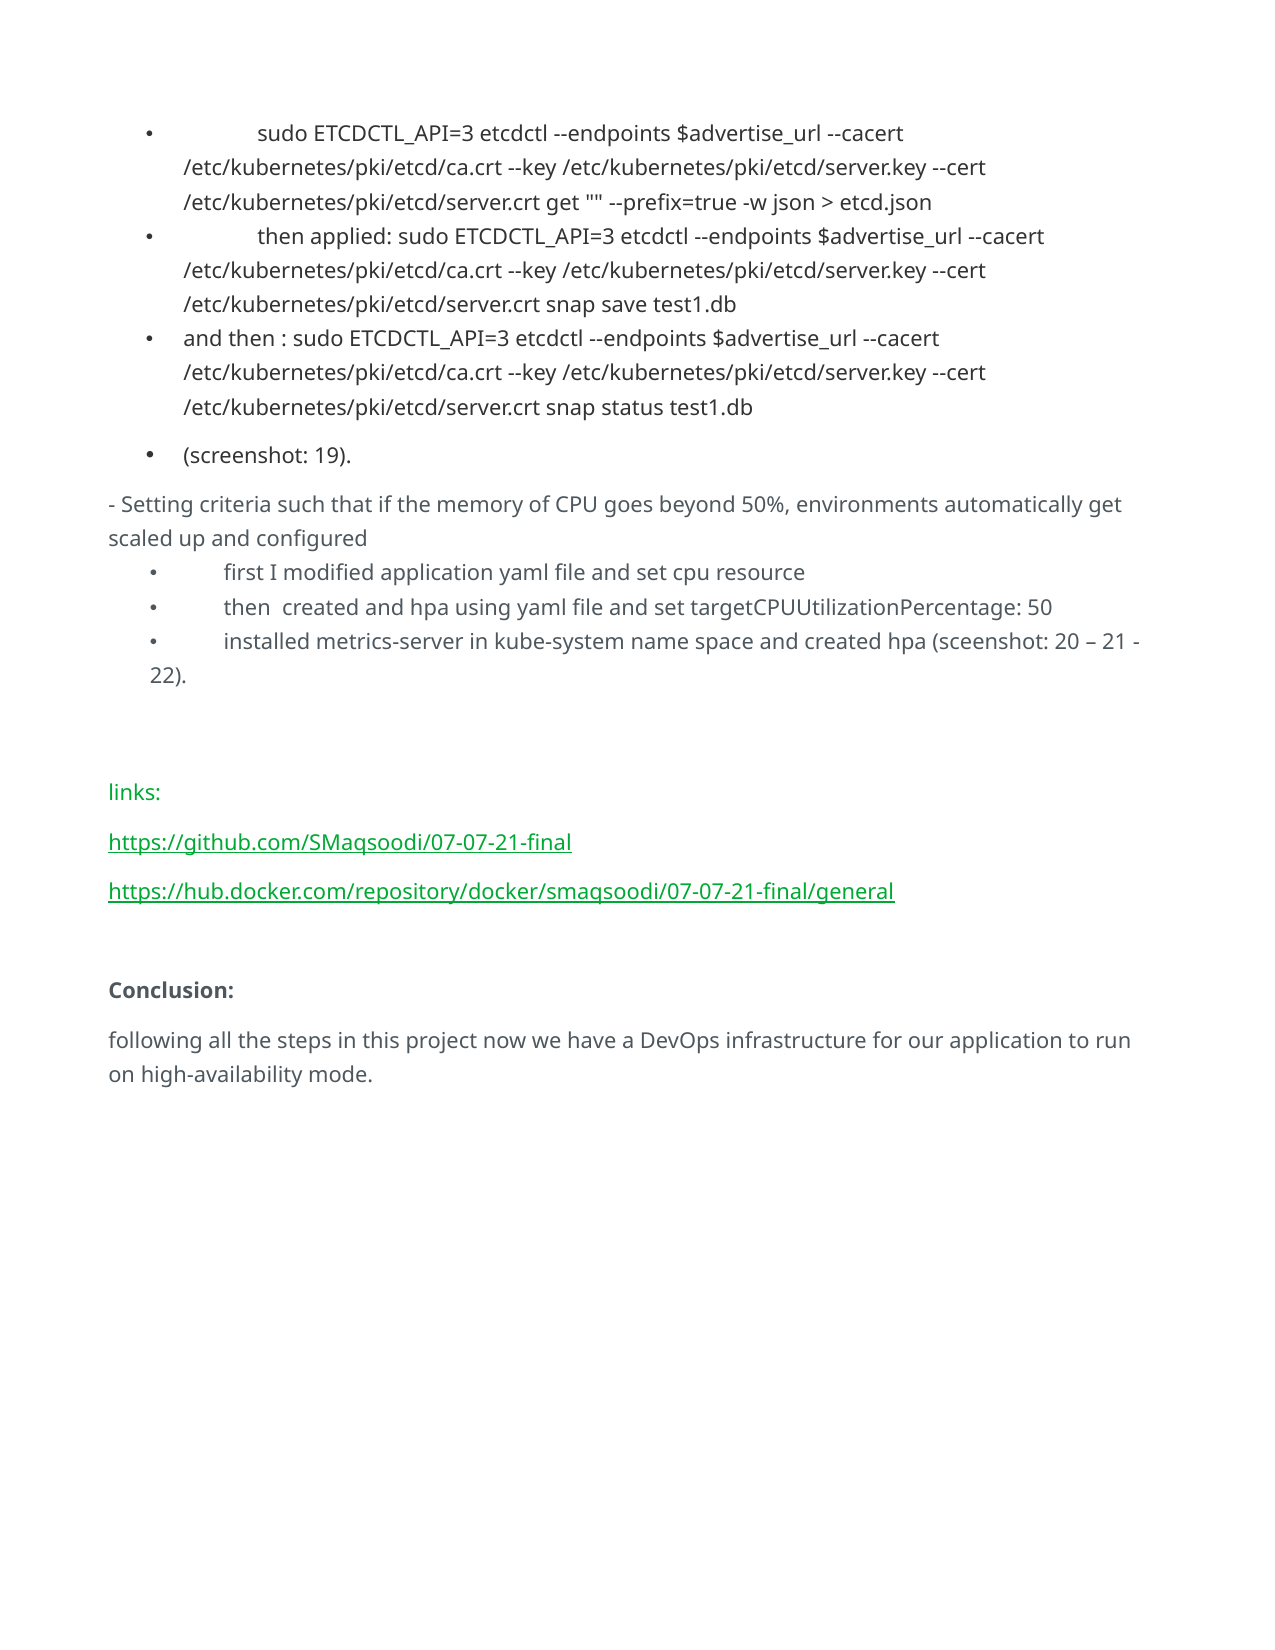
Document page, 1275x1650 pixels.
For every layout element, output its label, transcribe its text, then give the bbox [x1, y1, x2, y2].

list - Setting criteria such that if the memory of CPU goes beyond 50%, environments automatically get scaled up and configured [73, 489, 1156, 553]
list and then : sudo ETCDCTL_API=3 etcdctl --endpoints $advertise_url --cacert /etc/kubernetes/pki/etcd/ca.crt --key /etc/kubernetes/pki/etcd/server.key --cert /etc/kubernetes/pki/etcd/server.crt snap status test1.db [146, 323, 1156, 421]
list first I modified application yaml file and set cpu resource [149, 557, 1156, 587]
list sudo ETCDCTL_API=3 etcdctl --endpoints $advertise_url --cacert /etc/kubernetes/pki/etcd/ca.crt --key /etc/kubernetes/pki/etcd/server.key --cert /etc/kubernetes/pki/etcd/server.crt get "" --prefix=true -w json > etcd.json [146, 118, 1156, 216]
list then applied: sudo ETCDCTL_API=3 etcdctl --endpoints $advertise_url --cacert /etc/kubernetes/pki/etcd/ca.crt --key /etc/kubernetes/pki/etcd/server.key --cert /etc/kubernetes/pki/etcd/server.crt snap save test1.db [146, 221, 1156, 319]
text https://hub.docker.com/repository/docker/smaqsoodi/07-07-21-final/general [108, 876, 1156, 906]
text https://github.com/SMaqsoodi/07-07-21-final [108, 827, 1156, 856]
list installed metrics-server in kube-system name space and created hpa (sceenshot: 20 – 21 - 22). [149, 626, 1156, 689]
text Conclusion: [108, 975, 1156, 1004]
text following all the steps in this project now we have a DevOps infrastructure for our application to run on high-availability mode. [108, 1024, 1156, 1088]
list (screenshot: 19). [146, 440, 1156, 470]
text links: [108, 777, 1156, 807]
list then created and hpa using yaml file and set targetCPUUtilizationPercentage: 50 [149, 591, 1156, 621]
